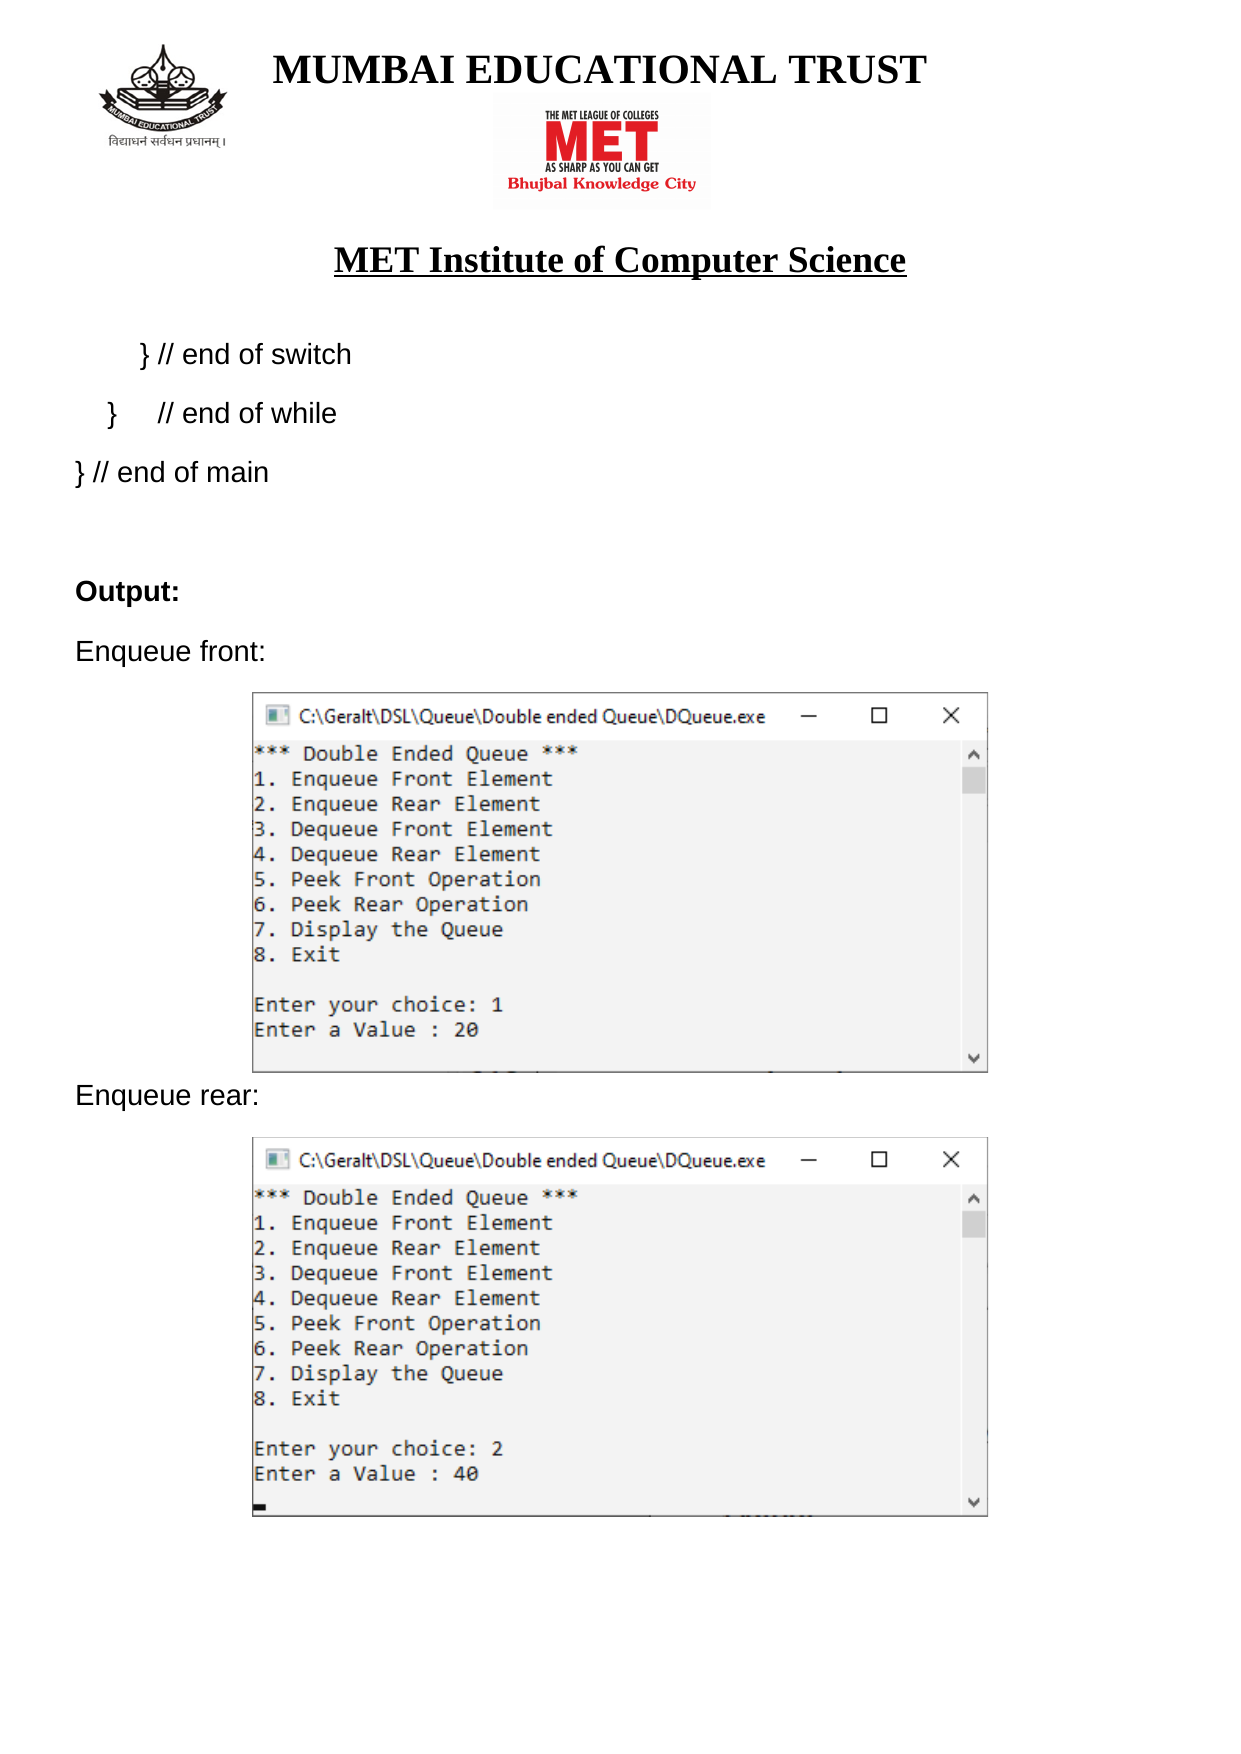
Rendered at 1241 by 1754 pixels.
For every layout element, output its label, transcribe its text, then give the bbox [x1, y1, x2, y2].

text } // end of switch [75, 337, 1165, 370]
text Enqueue rear: [75, 693, 1165, 1111]
text } // end of main [75, 455, 1165, 489]
picture [252, 692, 989, 1073]
picture [252, 1137, 989, 1517]
picture [98, 44, 228, 148]
text Enqueue front: [75, 633, 1165, 667]
text } // end of while [75, 396, 1165, 429]
picture [492, 92, 712, 210]
text Output: [75, 574, 1165, 608]
